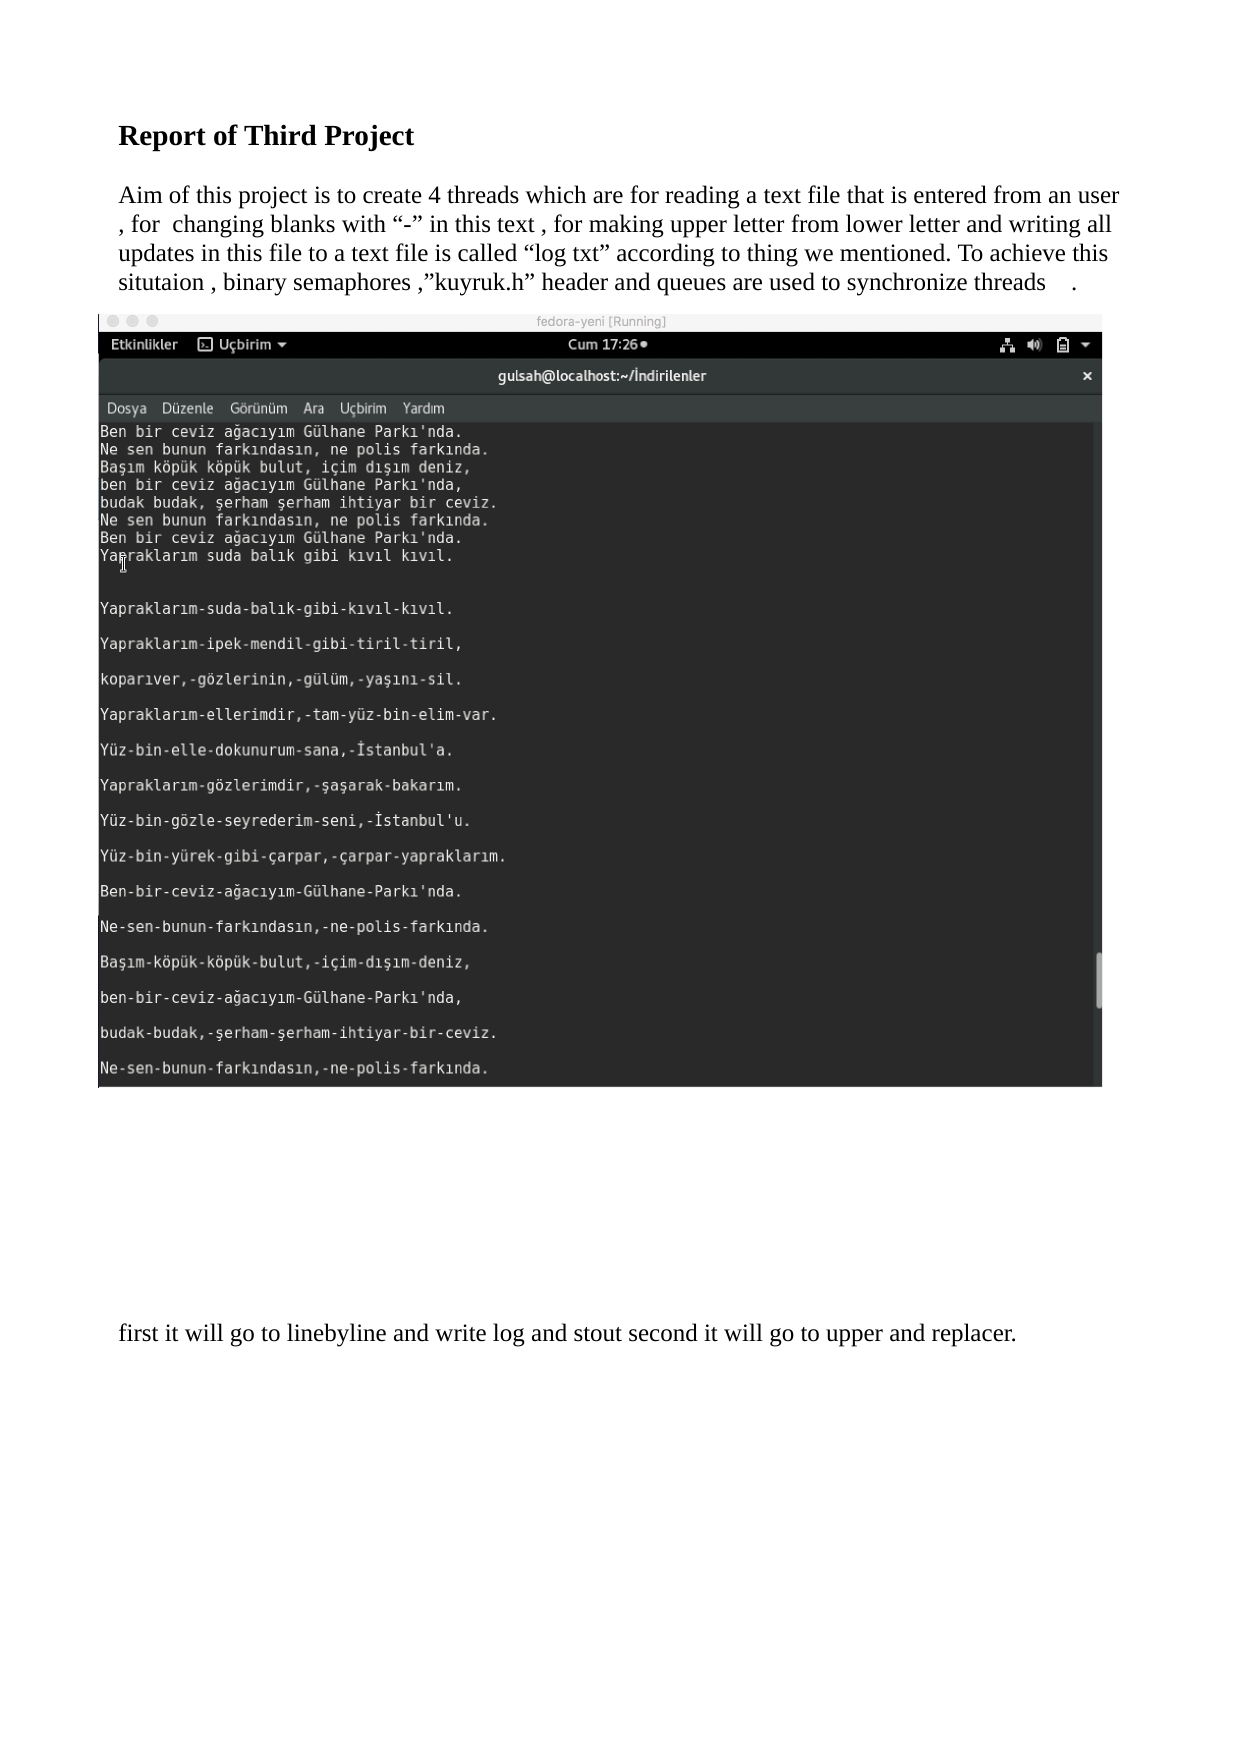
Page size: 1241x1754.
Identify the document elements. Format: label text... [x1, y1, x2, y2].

text first it will go to linebyline and write log and stout second it will go to upper and replacer. [118, 1318, 1122, 1347]
picture [98, 314, 1103, 1088]
text Report of Third Project [118, 118, 1122, 152]
text Aim of this project is to create 4 threads which are for reading a text file that is entered from an user , for changing blanks with “-” in this text , for making upper letter from lower letter and writing all updates in this file to a text file is called “log txt” according to thing we mentioned. To achieve this situtaion , binary semaphores ,”kuyruk.h” header and queues are used to synchronize threads . [118, 180, 1122, 295]
